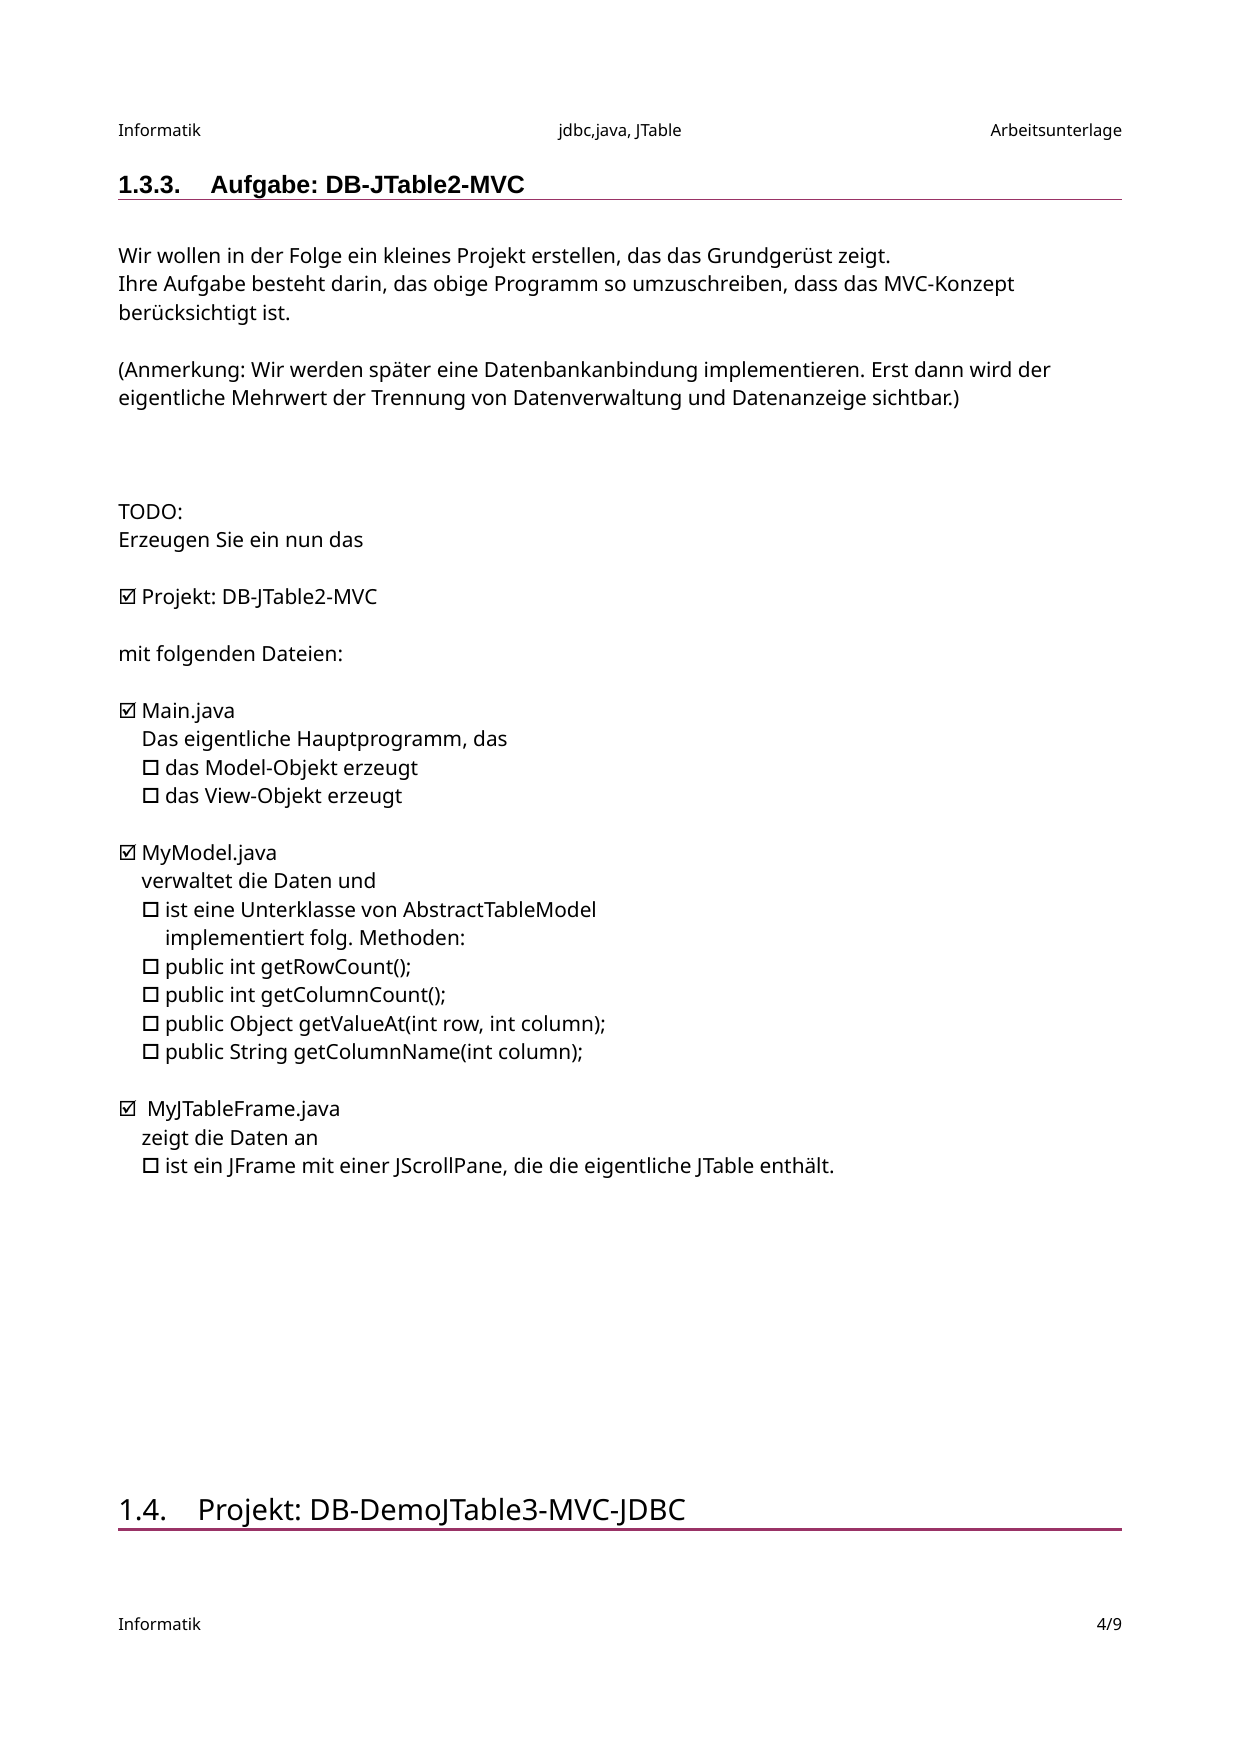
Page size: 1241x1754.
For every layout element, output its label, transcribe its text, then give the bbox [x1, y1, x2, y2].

text Ihre Aufgabe besteht darin, das obige Programm so umzuschreiben, dass das MVC-Konzept berücksichtigt ist. [118, 269, 1122, 326]
list public int getColumnCount(); [141, 980, 1122, 1009]
subtitle Aufgabe: DB-JTable2-MVC [118, 170, 1122, 199]
list ist ein JFrame mit einer JScrollPane, die die eigentliche JTable enthält. [141, 1151, 1122, 1208]
list das View-Objekt erzeugt [141, 781, 1122, 838]
text Erzeugen Sie ein nun das [118, 525, 1122, 554]
text Wir wollen in der Folge ein kleines Projekt erstellen, das das Grundgerüst zeigt. [118, 241, 1122, 269]
list public int getRowCount(); [141, 952, 1122, 980]
text TODO: [118, 497, 1122, 525]
list public String getColumnName(int column); [141, 1037, 1122, 1094]
list MyModel.java verwaltet die Daten und [118, 838, 1122, 895]
list das Model-Objekt erzeugt [141, 753, 1122, 781]
list MyJTableFrame.java zeigt die Daten an [118, 1094, 1122, 1151]
subtitle Projekt: DB-DemoJTable3-MVC-JDBC [118, 1489, 1122, 1528]
list Main.java Das eigentliche Hauptprogramm, das [118, 696, 1122, 753]
list implementiert folg. Methoden: [141, 923, 1122, 952]
text (Anmerkung: Wir werden später eine Datenbankanbindung implementieren. Erst dann wird der eigentliche Mehrwert der Trennung von Datenverwaltung und Datenanzeige sichtbar.) [118, 355, 1122, 412]
list public Object getValueAt(int row, int column); [141, 1009, 1122, 1037]
text mit folgenden Dateien: [118, 639, 1122, 668]
list ist eine Unterklasse von AbstractTableModel [141, 895, 1122, 923]
list Projekt: DB-JTable2-MVC [118, 582, 1122, 611]
